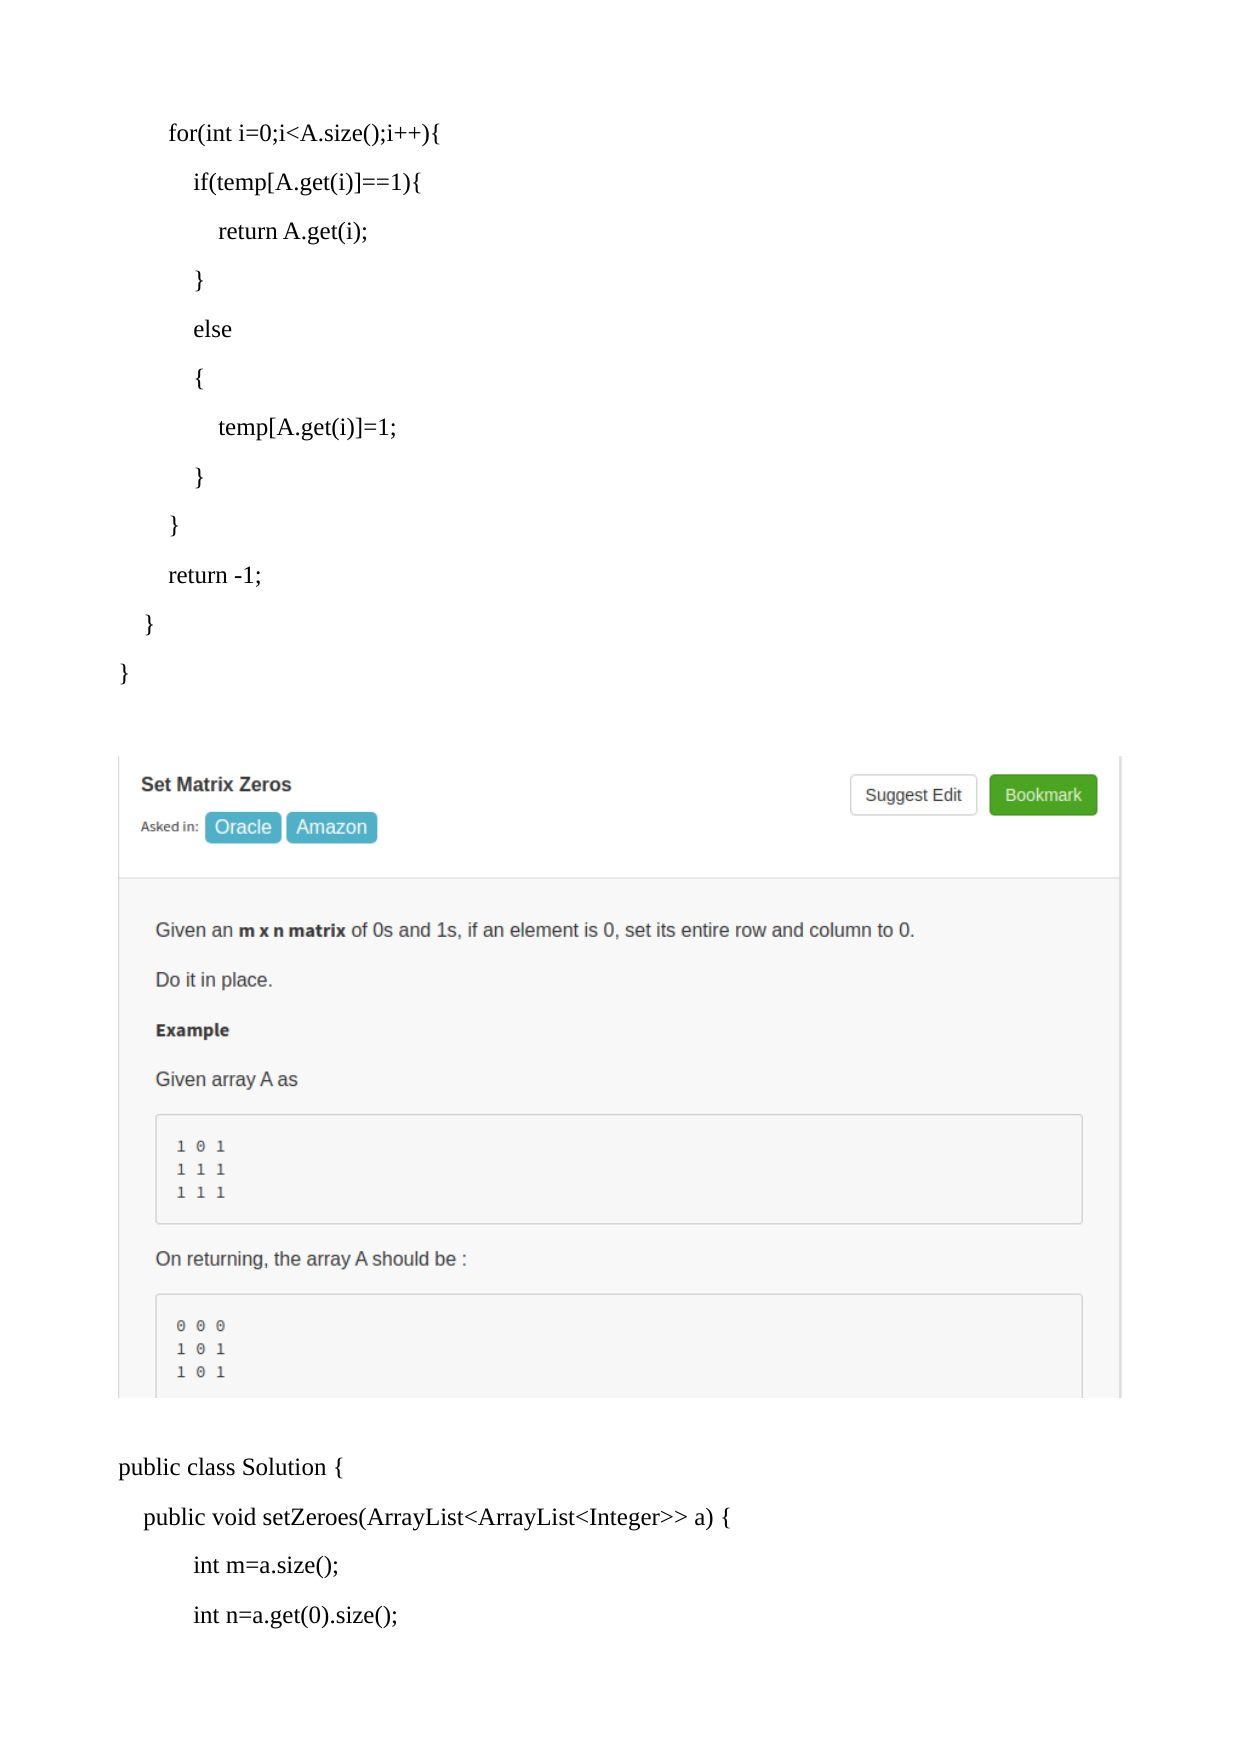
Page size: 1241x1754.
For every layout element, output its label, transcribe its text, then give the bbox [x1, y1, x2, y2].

text } [118, 265, 1122, 294]
text public class Solution { [118, 1452, 1122, 1481]
text public void setZeroes(ArrayList<ArrayList<Integer>> a) { [118, 1502, 1122, 1530]
text for(int i=0;i<A.size();i++){ [118, 118, 1122, 147]
text } [118, 511, 1122, 539]
picture [118, 756, 1123, 1398]
text return A.get(i); [118, 216, 1122, 245]
text } [118, 609, 1122, 637]
text temp[A.get(i)]=1; [118, 412, 1122, 441]
text int n=a.get(0).size(); [118, 1600, 1122, 1628]
text } [118, 462, 1122, 490]
text return -1; [118, 560, 1122, 588]
text { [118, 363, 1122, 392]
text } [118, 658, 1122, 687]
text int m=a.size(); [118, 1551, 1122, 1579]
text else [118, 314, 1122, 343]
text if(temp[A.get(i)]==1){ [118, 167, 1122, 196]
